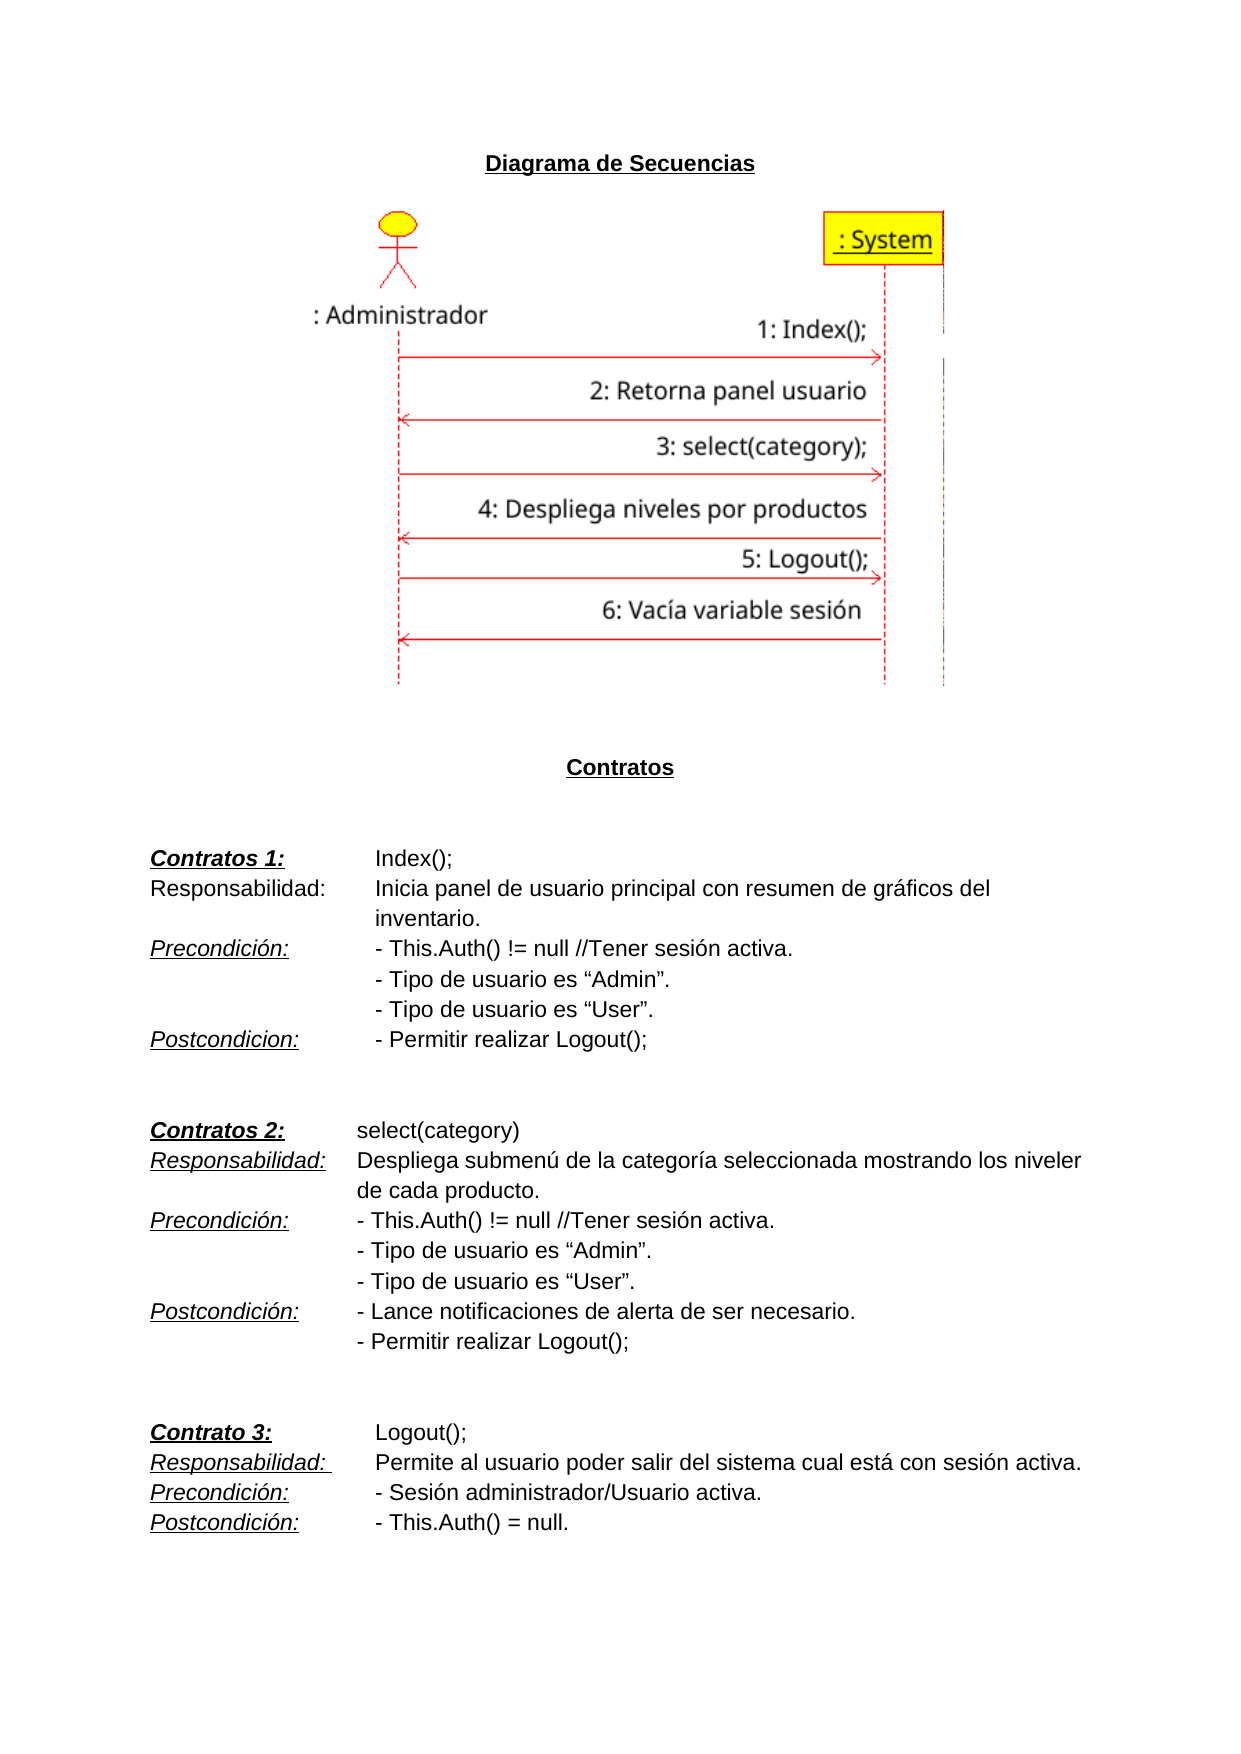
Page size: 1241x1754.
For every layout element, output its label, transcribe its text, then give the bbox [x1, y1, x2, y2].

text Responsabilidad: Despliega submenú de la categoría seleccionada mostrando los niveler de cada producto. [150, 1147, 1090, 1203]
text Postcondicion: - Permitir realizar Logout(); [150, 1026, 1090, 1052]
picture [296, 210, 945, 686]
text - Tipo de usuario es “User”. [150, 1268, 1090, 1294]
text Contratos 1: Index(); [150, 845, 1090, 871]
text - Tipo de usuario es “Admin”. [150, 966, 1090, 992]
text Contratos 2: select(category) [150, 1117, 1090, 1143]
text Contrato 3: Logout(); [150, 1419, 1090, 1445]
text Contratos [150, 754, 1090, 781]
text Precondición: - Sesión administrador/Usuario activa. [150, 1479, 1090, 1506]
text Responsabilidad: Inicia panel de usuario principal con resumen de gráficos del inventario. [150, 875, 1090, 932]
text - Tipo de usuario es “User”. [150, 996, 1090, 1022]
text Postcondición: - Lance notificaciones de alerta de ser necesario. [150, 1298, 1090, 1324]
text - Permitir realizar Logout(); [150, 1328, 1090, 1354]
text Diagrama de Secuencias [150, 150, 1090, 176]
text Precondición: - This.Auth() != null //Tener sesión activa. [150, 935, 1090, 962]
text - Tipo de usuario es “Admin”. [150, 1237, 1090, 1264]
text Postcondición: - This.Auth() = null. [150, 1509, 1090, 1536]
text Responsabilidad: Permite al usuario poder salir del sistema cual está con sesión activa. [150, 1449, 1090, 1475]
text Precondición: - This.Auth() != null //Tener sesión activa. [150, 1207, 1090, 1234]
